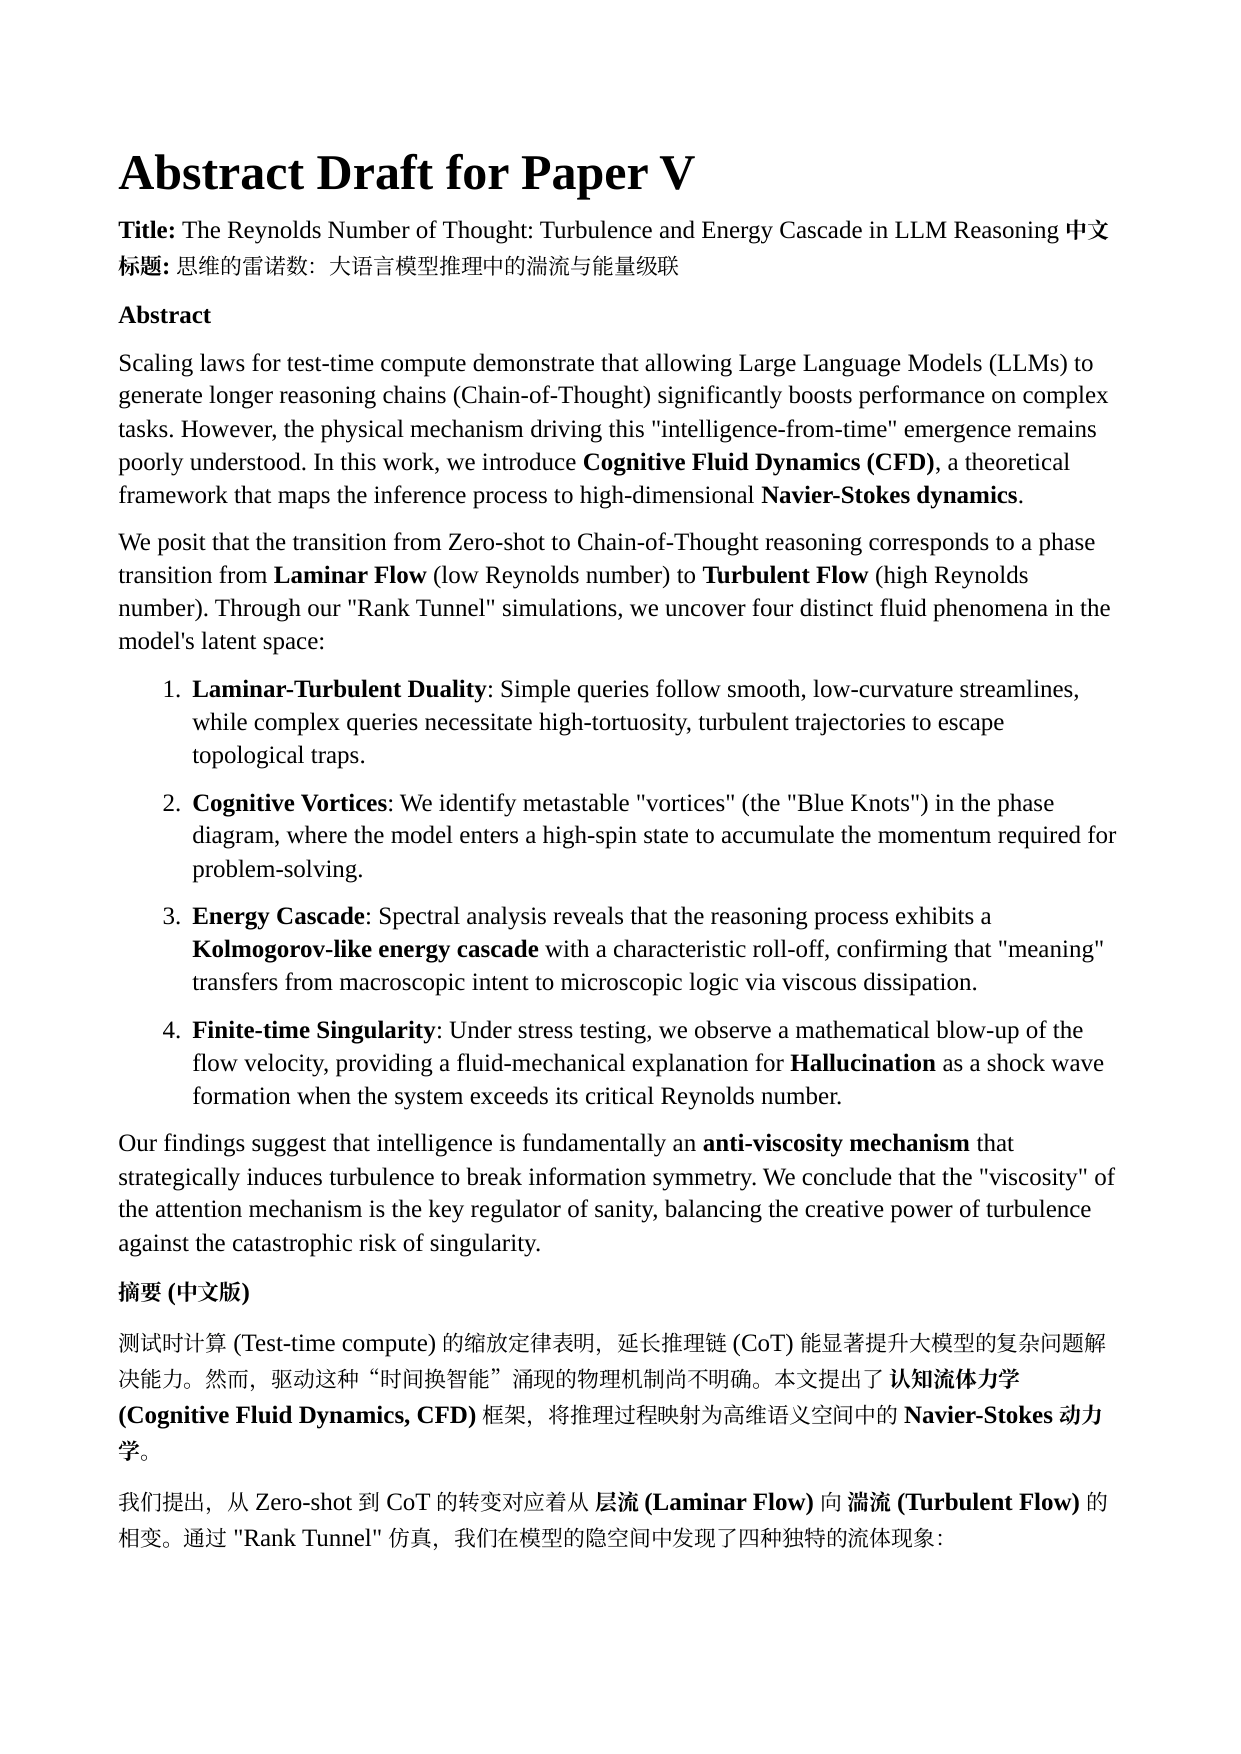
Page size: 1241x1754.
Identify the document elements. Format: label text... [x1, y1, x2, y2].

text Our findings suggest that intelligence is fundamentally an anti-viscosity mechanism that strategically induces turbulence to break information symmetry. We conclude that the "viscosity" of the attention mechanism is the key regulator of sanity, balancing the creative power of turbulence against the catastrophic risk of singularity. [118, 1128, 1122, 1256]
list Laminar-Turbulent Duality: Simple queries follow smooth, low-curvature streamlines, while complex queries necessitate high-tortuosity, turbulent trajectories to escape topological traps. [162, 674, 1122, 769]
text 摘要 (中文版) [118, 1275, 1122, 1307]
text 我们提出，从 Zero-shot 到 CoT 的转变对应着从 层流 (Laminar Flow) 向 湍流 (Turbulent Flow) 的相变。通过 "Rank Tunnel" 仿真，我们在模型的隐空间中发现了四种独特的流体现象： [118, 1485, 1122, 1553]
list Finite-time Singularity: Under stress testing, we observe a mathematical blow-up of the flow velocity, providing a fluid-mechanical explanation for Hallucination as a shock wave formation when the system exceeds its critical Reynolds number. [162, 1015, 1122, 1110]
text Abstract [118, 300, 1122, 329]
subtitle Abstract Draft for Paper V [118, 143, 1122, 201]
text Title: The Reynolds Number of Thought: Turbulence and Energy Cascade in LLM Reasoning 中文标题: 思维的雷诺数：大语言模型推理中的湍流与能量级联 [118, 213, 1122, 281]
list Cognitive Vortices: We identify metastable "vortices" (the "Blue Knots") in the phase diagram, where the model enters a high-spin state to accumulate the momentum required for problem-solving. [162, 788, 1122, 882]
text Scaling laws for test-time compute demonstrate that allowing Large Language Models (LLMs) to generate longer reasoning chains (Chain-of-Thought) significantly boosts performance on complex tasks. However, the physical mechanism driving this "intelligence-from-time" emergence remains poorly understood. In this work, we introduce Cognitive Fluid Dynamics (CFD), a theoretical framework that maps the inference process to high-dimensional Navier-Stokes dynamics. [118, 348, 1122, 508]
text We posit that the transition from Zero-shot to Chain-of-Thought reasoning corresponds to a phase transition from Laminar Flow (low Reynolds number) to Turbulent Flow (high Reynolds number). Through our "Rank Tunnel" simulations, we uncover four distinct fluid phenomena in the model's latent space: [118, 527, 1122, 655]
text 测试时计算 (Test-time compute) 的缩放定律表明，延长推理链 (CoT) 能显著提升大模型的复杂问题解决能力。然而，驱动这种“时间换智能”涌现的物理机制尚不明确。本文提出了 认知流体力学 (Cognitive Fluid Dynamics, CFD) 框架，将推理过程映射为高维语义空间中的 Navier-Stokes 动力学。 [118, 1326, 1122, 1466]
list Energy Cascade: Spectral analysis reveals that the reasoning process exhibits a Kolmogorov-like energy cascade with a characteristic roll-off, confirming that "meaning" transfers from macroscopic intent to microscopic logic via viscous dissipation. [162, 901, 1122, 996]
